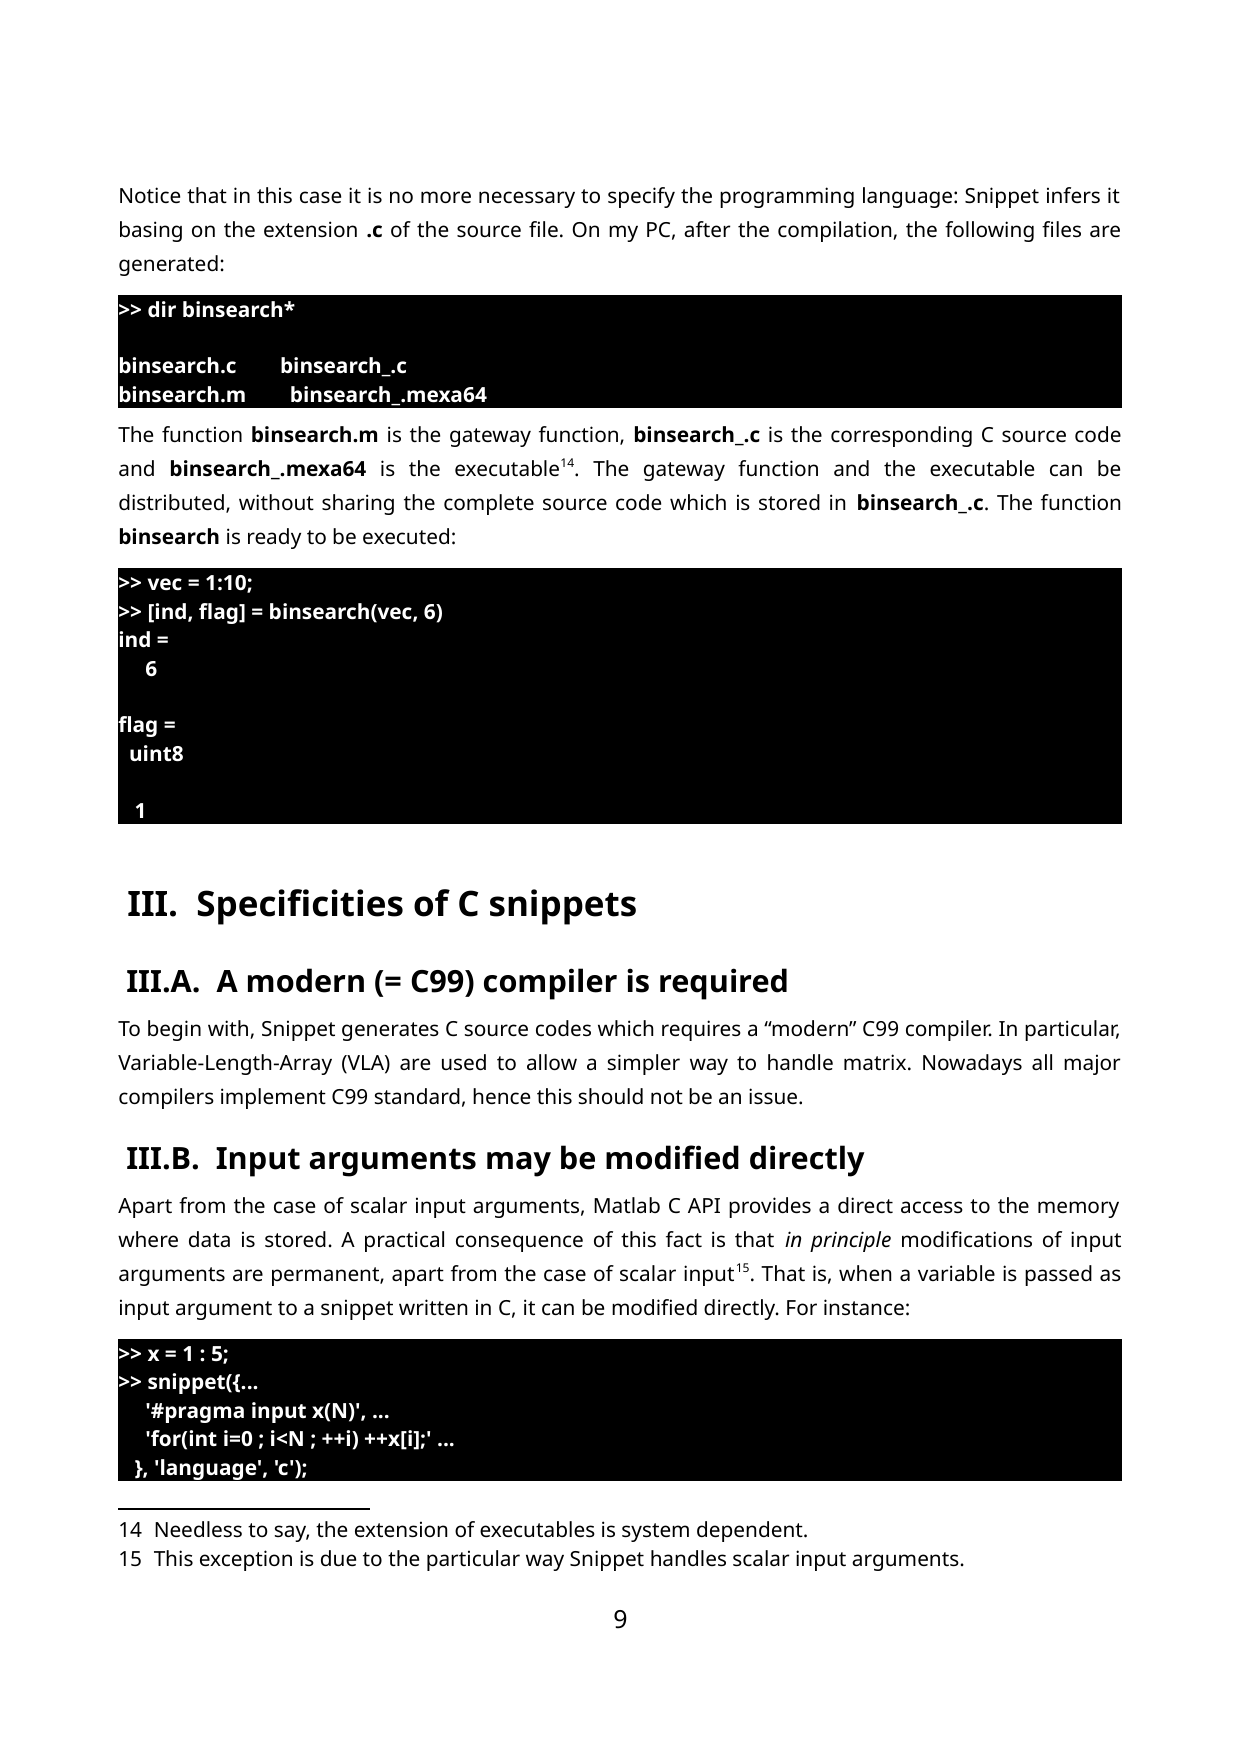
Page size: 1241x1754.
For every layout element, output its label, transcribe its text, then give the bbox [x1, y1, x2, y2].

text >> x = 1 : 5; [118, 1339, 1122, 1367]
subtitle A modern (= C99) compiler is required [118, 959, 1122, 1001]
text The function binsearch.m is the gateway function, binsearch_.c is the corresponding C source code and binsearch_.mexa64 is the executable. The gateway function and the executable can be distributed, without sharing the complete source code which is stored in binsearch_.c. The function binsearch is ready to be executed: [118, 420, 1122, 551]
text This exception is due to the particular way Snippet handles scalar input arguments. [118, 1544, 1122, 1572]
text binsearch.m binsearch_.mexa64 [118, 380, 1122, 408]
text >> vec = 1:10; [118, 568, 1122, 597]
text ind = [118, 625, 1122, 654]
text uint8 [118, 739, 1122, 767]
text Notice that in this case it is no more necessary to specify the programming language: Snippet infers it basing on the extension .c of the source file. On my PC, after the compilation, the following files are generated: [118, 181, 1122, 277]
text '#pragma input x(N)', ... [118, 1396, 1122, 1424]
subtitle Input arguments may be modified directly [118, 1137, 1122, 1178]
text 6 [118, 654, 1122, 682]
text flag = [118, 711, 1122, 739]
text To begin with, Snippet generates C source codes which requires a “modern” C99 compiler. In particular, Variable-Length-Array (VLA) are used to allow a simpler way to handle matrix. Nowadays all major compilers implement C99 standard, hence this should not be an issue. [118, 1014, 1122, 1110]
text binsearch.c binsearch_.c [118, 352, 1122, 380]
text Needless to say, the extension of executables is system dependent. [118, 1515, 1122, 1544]
text >> [ind, flag] = binsearch(vec, 6) [118, 597, 1122, 625]
subtitle Specificities of C snippets [118, 878, 1122, 926]
text }, 'language', 'c'); [118, 1453, 1122, 1481]
text Apart from the case of scalar input arguments, Matlab C API provides a direct access to the memory where data is stored. A practical consequence of this fact is that in principle modifications of input arguments are permanent, apart from the case of scalar input. That is, when a variable is passed as input argument to a snippet written in C, it can be modified directly. For instance: [118, 1191, 1122, 1322]
text >> snippet({... [118, 1367, 1122, 1396]
text >> dir binsearch* [118, 295, 1122, 323]
text 'for(int i=0 ; i<N ; ++i) ++x[i];' ... [118, 1424, 1122, 1453]
text 1 [118, 796, 1122, 824]
